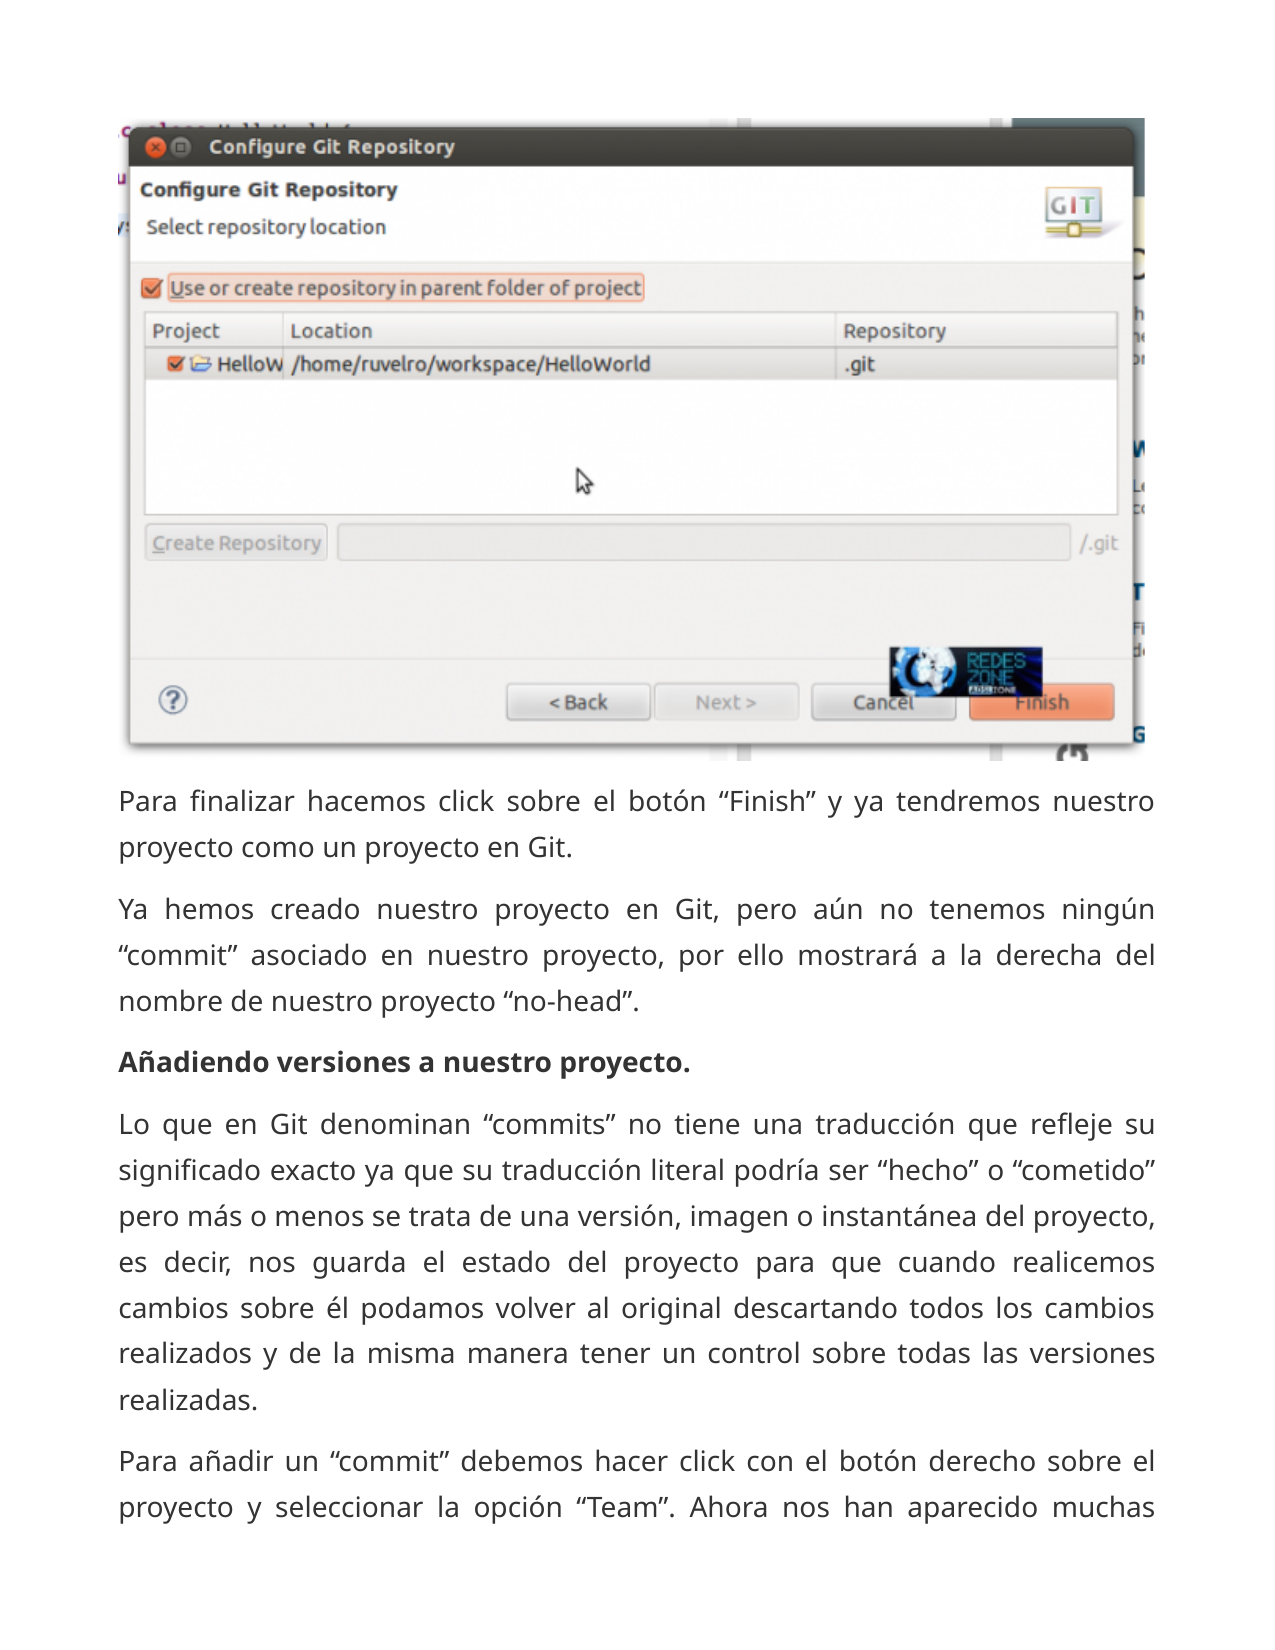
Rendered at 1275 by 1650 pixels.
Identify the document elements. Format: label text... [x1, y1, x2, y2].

text Añadiendo versiones a nuestro proyecto. [118, 1043, 1157, 1081]
text Lo que en Git denominan “commits” no tiene una traducción que refleje su significado exacto ya que su traducción literal podría ser “hecho” o “cometido” pero más o menos se trata de una versión, imagen o instantánea del proyecto, es decir, nos guarda el estado del proyecto para que cuando realicemos cambios sobre él podamos volver al original descartando todos los cambios realizados y de la misma manera tener un control sobre todas las versiones realizadas. [118, 1104, 1157, 1418]
picture [118, 118, 1145, 761]
text Para finalizar hacemos click sobre el botón “Finish” y ya tendremos nuestro proyecto como un proyecto en Git. [118, 782, 1157, 866]
text Para añadir un “commit” debemos hacer click con el botón derecho sobre el proyecto y seleccionar la opción “Team”. Ahora nos han aparecido muchas [118, 1441, 1157, 1526]
text Ya hemos creado nuestro proyecto en Git, pero aún no tenemos ningún “commit” asociado en nuestro proyecto, por ello mostrará a la derecha del nombre de nuestro proyecto “no-head”. [118, 889, 1157, 1019]
